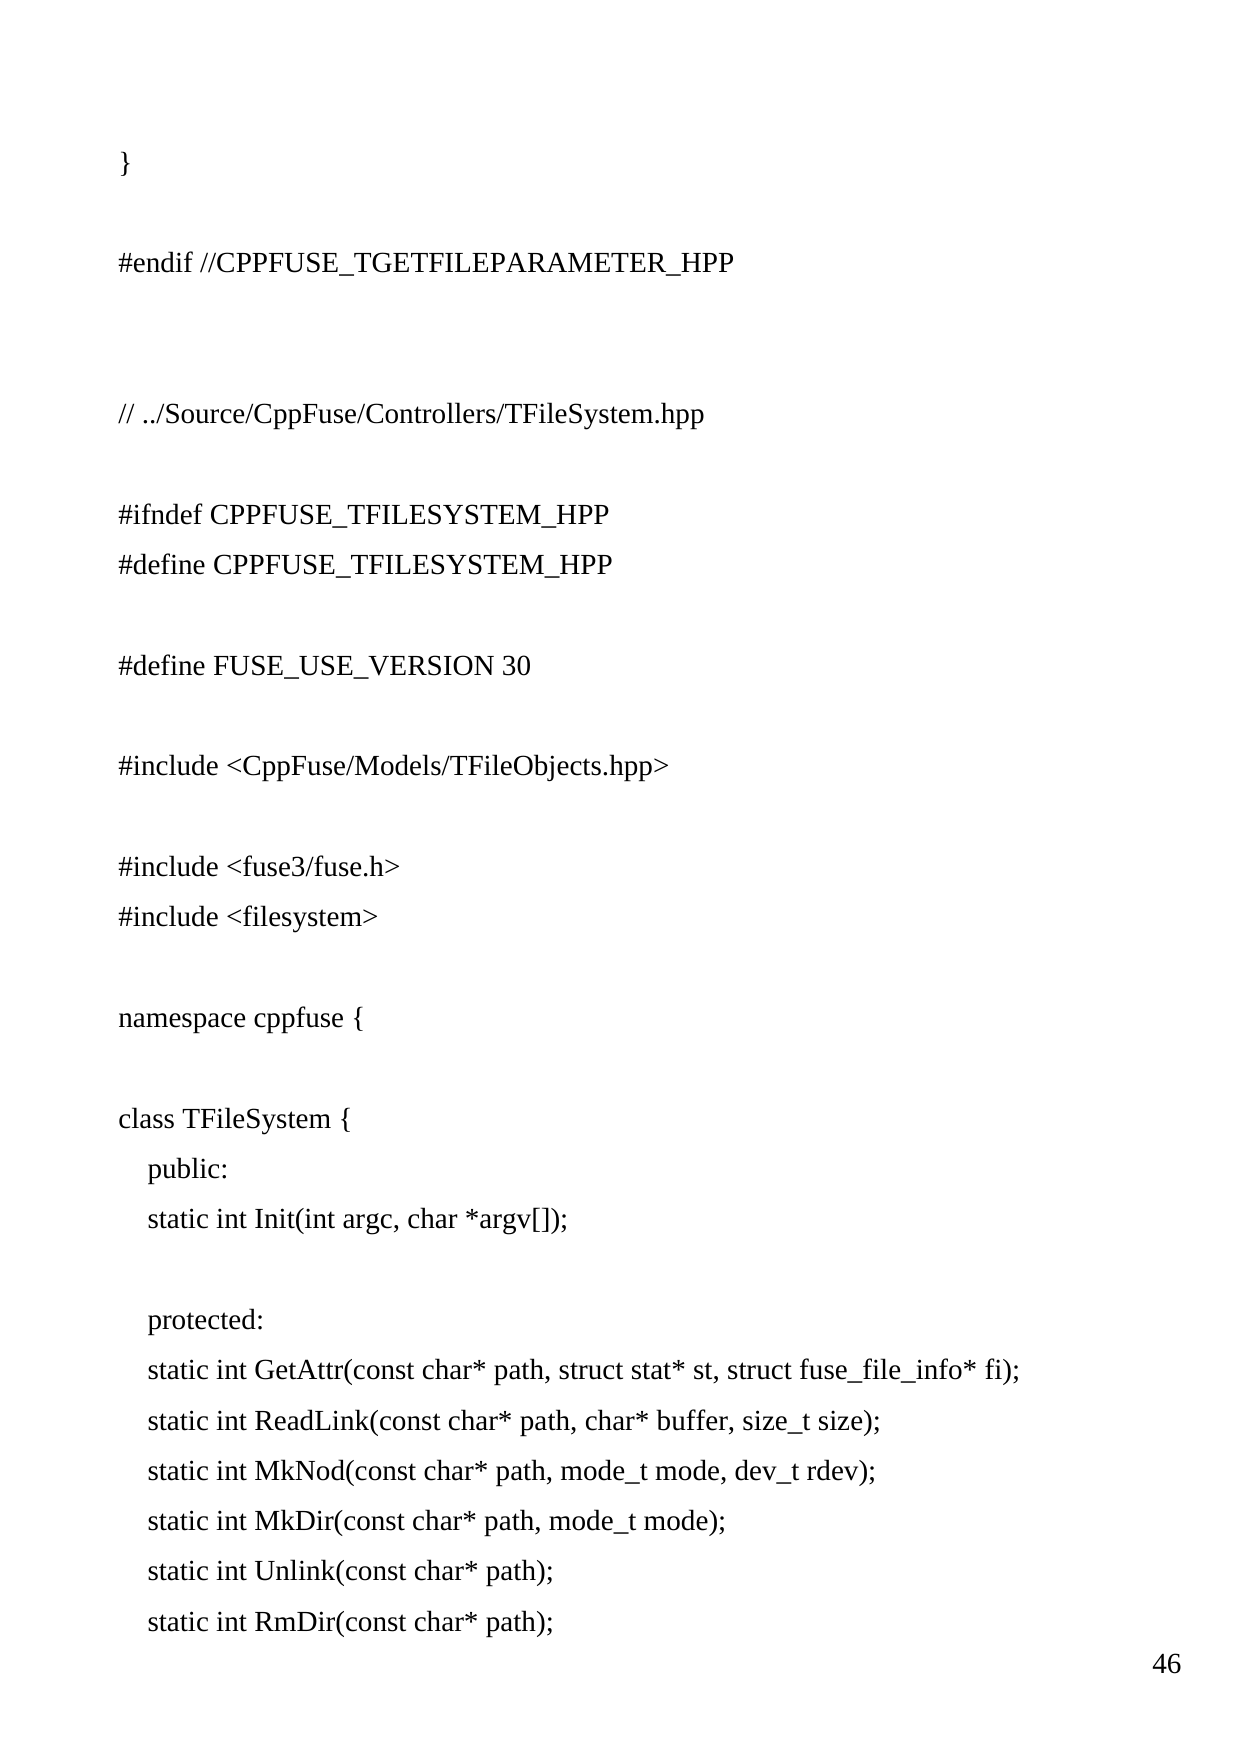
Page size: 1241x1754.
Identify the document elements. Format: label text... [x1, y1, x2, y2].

text public: [118, 1151, 1181, 1184]
text static int MkNod(const char* path, mode_t mode, dev_t rdev); [118, 1453, 1181, 1486]
text // ../Source/CppFuse/Controllers/TFileSystem.hpp [118, 396, 1181, 430]
text static int ReadLink(const char* path, char* buffer, size_t size); [118, 1403, 1181, 1436]
text namespace cppfuse { [118, 1000, 1181, 1034]
text #ifndef CPPFUSE_TFILESYSTEM_HPP [118, 497, 1181, 531]
text #include <CppFuse/Models/TFileObjects.hpp> [118, 748, 1181, 782]
text static int RmDir(const char* path); [118, 1604, 1181, 1637]
text #endif //CPPFUSE_TGETFILEPARAMETER_HPP [118, 245, 1181, 279]
text static int Init(int argc, char *argv[]); [118, 1201, 1181, 1235]
text static int MkDir(const char* path, mode_t mode); [118, 1503, 1181, 1537]
text #include <fuse3/fuse.h> [118, 849, 1181, 883]
text } [118, 145, 1181, 178]
text class TFileSystem { [118, 1101, 1181, 1134]
text #define FUSE_USE_VERSION 30 [118, 648, 1181, 681]
text #include <filesystem> [118, 899, 1181, 933]
text static int Unlink(const char* path); [118, 1553, 1181, 1587]
text #define CPPFUSE_TFILESYSTEM_HPP [118, 547, 1181, 581]
text static int GetAttr(const char* path, struct stat* st, struct fuse_file_info* fi); [118, 1352, 1181, 1386]
text protected: [118, 1302, 1181, 1336]
